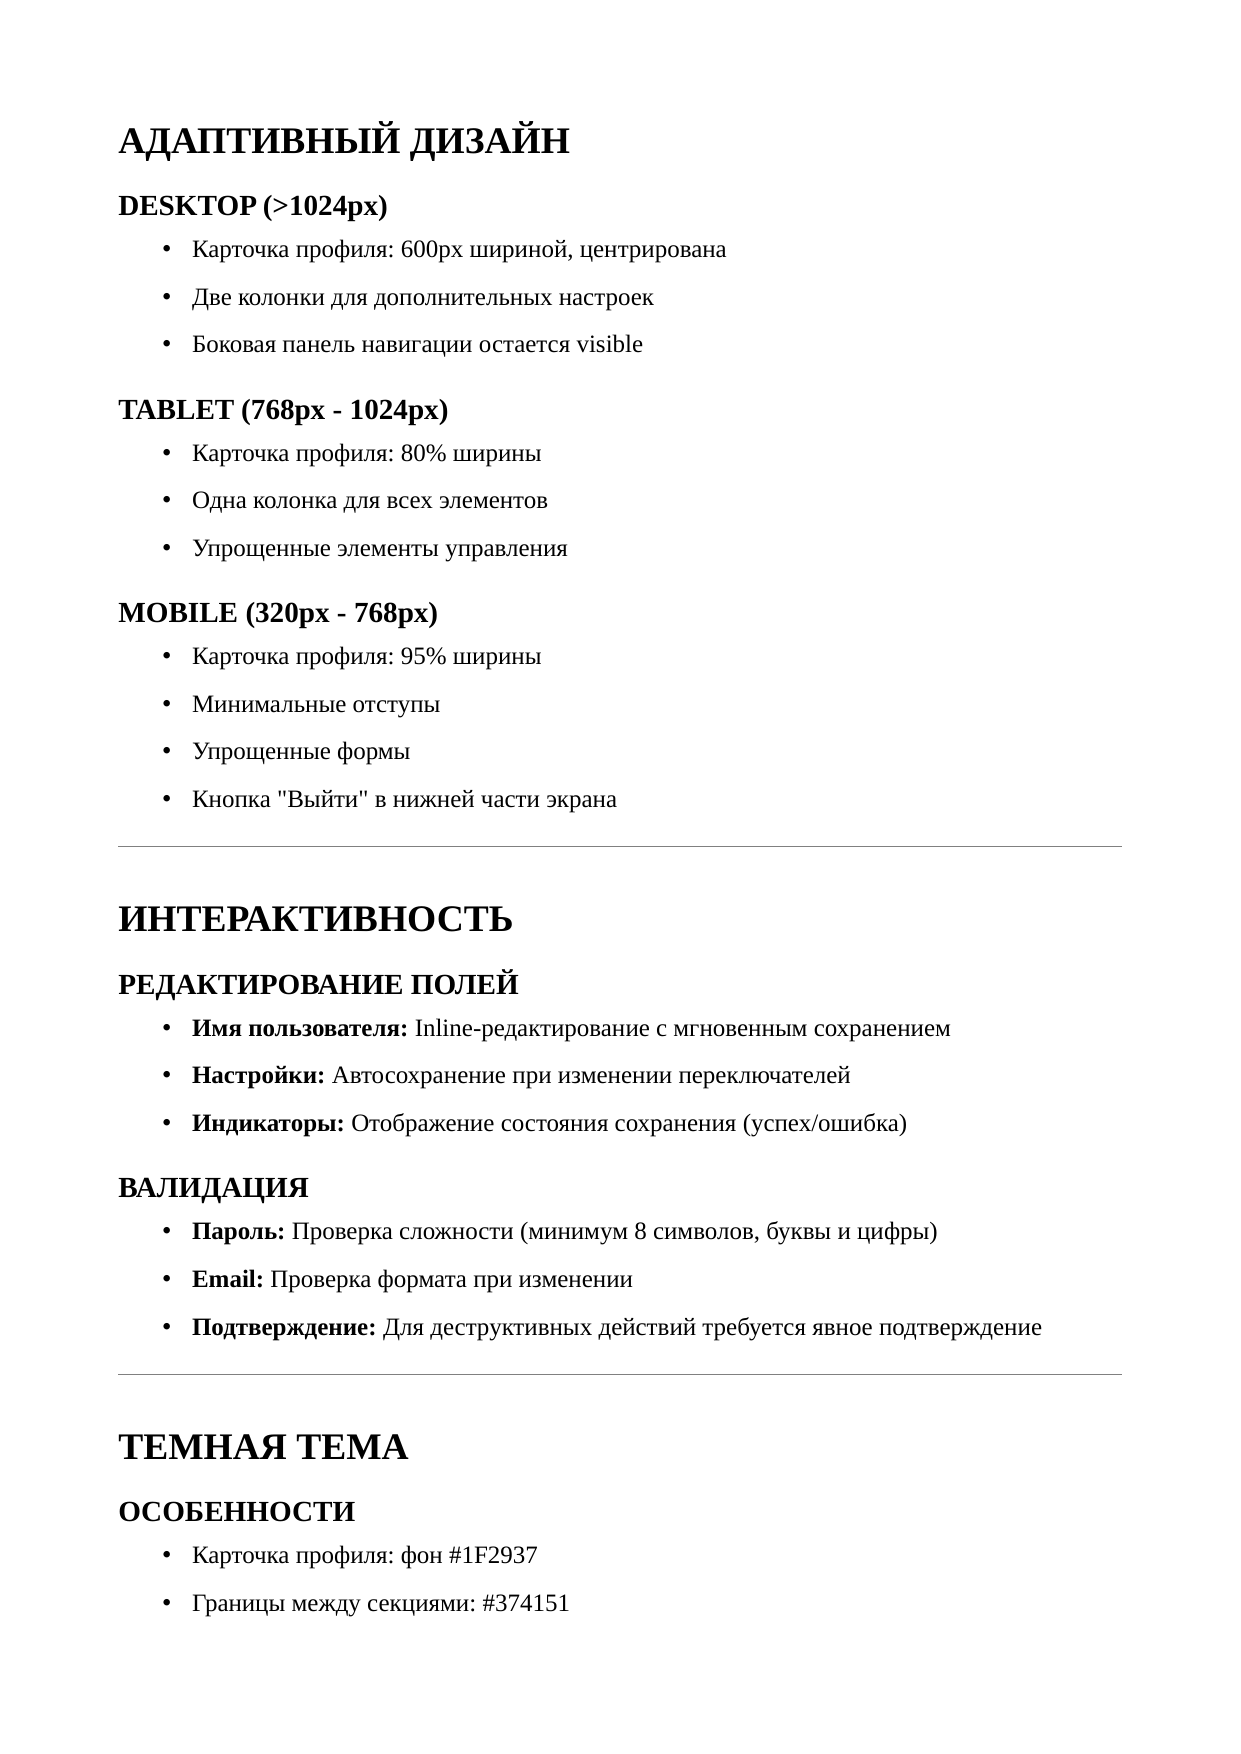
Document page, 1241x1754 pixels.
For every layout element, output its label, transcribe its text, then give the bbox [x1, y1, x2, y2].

list Границы между секциями: #374151 [162, 1588, 1122, 1617]
list Имя пользователя: Inline-редактирование с мгновенным сохранением [162, 1013, 1122, 1042]
list Карточка профиля: 95% ширины [162, 641, 1122, 670]
list Две колонки для дополнительных настроек [162, 282, 1122, 311]
list Пароль: Проверка сложности (минимум 8 символов, буквы и цифры) [162, 1216, 1122, 1245]
list Карточка профиля: фон #1F2937 [162, 1540, 1122, 1569]
list Минимальные отступы [162, 689, 1122, 718]
list Боковая панель навигации остается visible [162, 329, 1122, 358]
subtitle АДАПТИВНЫЙ ДИЗАЙН [118, 118, 1122, 161]
subtitle РЕДАКТИРОВАНИЕ ПОЛЕЙ [118, 967, 1122, 1000]
subtitle ВАЛИДАЦИЯ [118, 1170, 1122, 1204]
list Подтверждение: Для деструктивных действий требуется явное подтверждение [162, 1312, 1122, 1340]
list Карточка профиля: 80% ширины [162, 438, 1122, 467]
subtitle ИНТЕРАКТИВНОСТЬ [118, 897, 1122, 940]
list Одна колонка для всех элементов [162, 485, 1122, 514]
subtitle DESKTOP (>1024px) [118, 188, 1122, 222]
subtitle TABLET (768px - 1024px) [118, 392, 1122, 425]
list Упрощенные формы [162, 736, 1122, 765]
list Настройки: Автосохранение при изменении переключателей [162, 1061, 1122, 1089]
list Индикаторы: Отображение состояния сохранения (успех/ошибка) [162, 1108, 1122, 1137]
list Email: Проверка формата при изменении [162, 1264, 1122, 1293]
list Кнопка "Выйти" в нижней части экрана [162, 784, 1122, 813]
subtitle ТЕМНАЯ ТЕМА [118, 1424, 1122, 1467]
subtitle MOBILE (320px - 768px) [118, 595, 1122, 629]
list Карточка профиля: 600px шириной, центрирована [162, 234, 1122, 263]
subtitle ОСОБЕННОСТИ [118, 1494, 1122, 1528]
list Упрощенные элементы управления [162, 533, 1122, 562]
